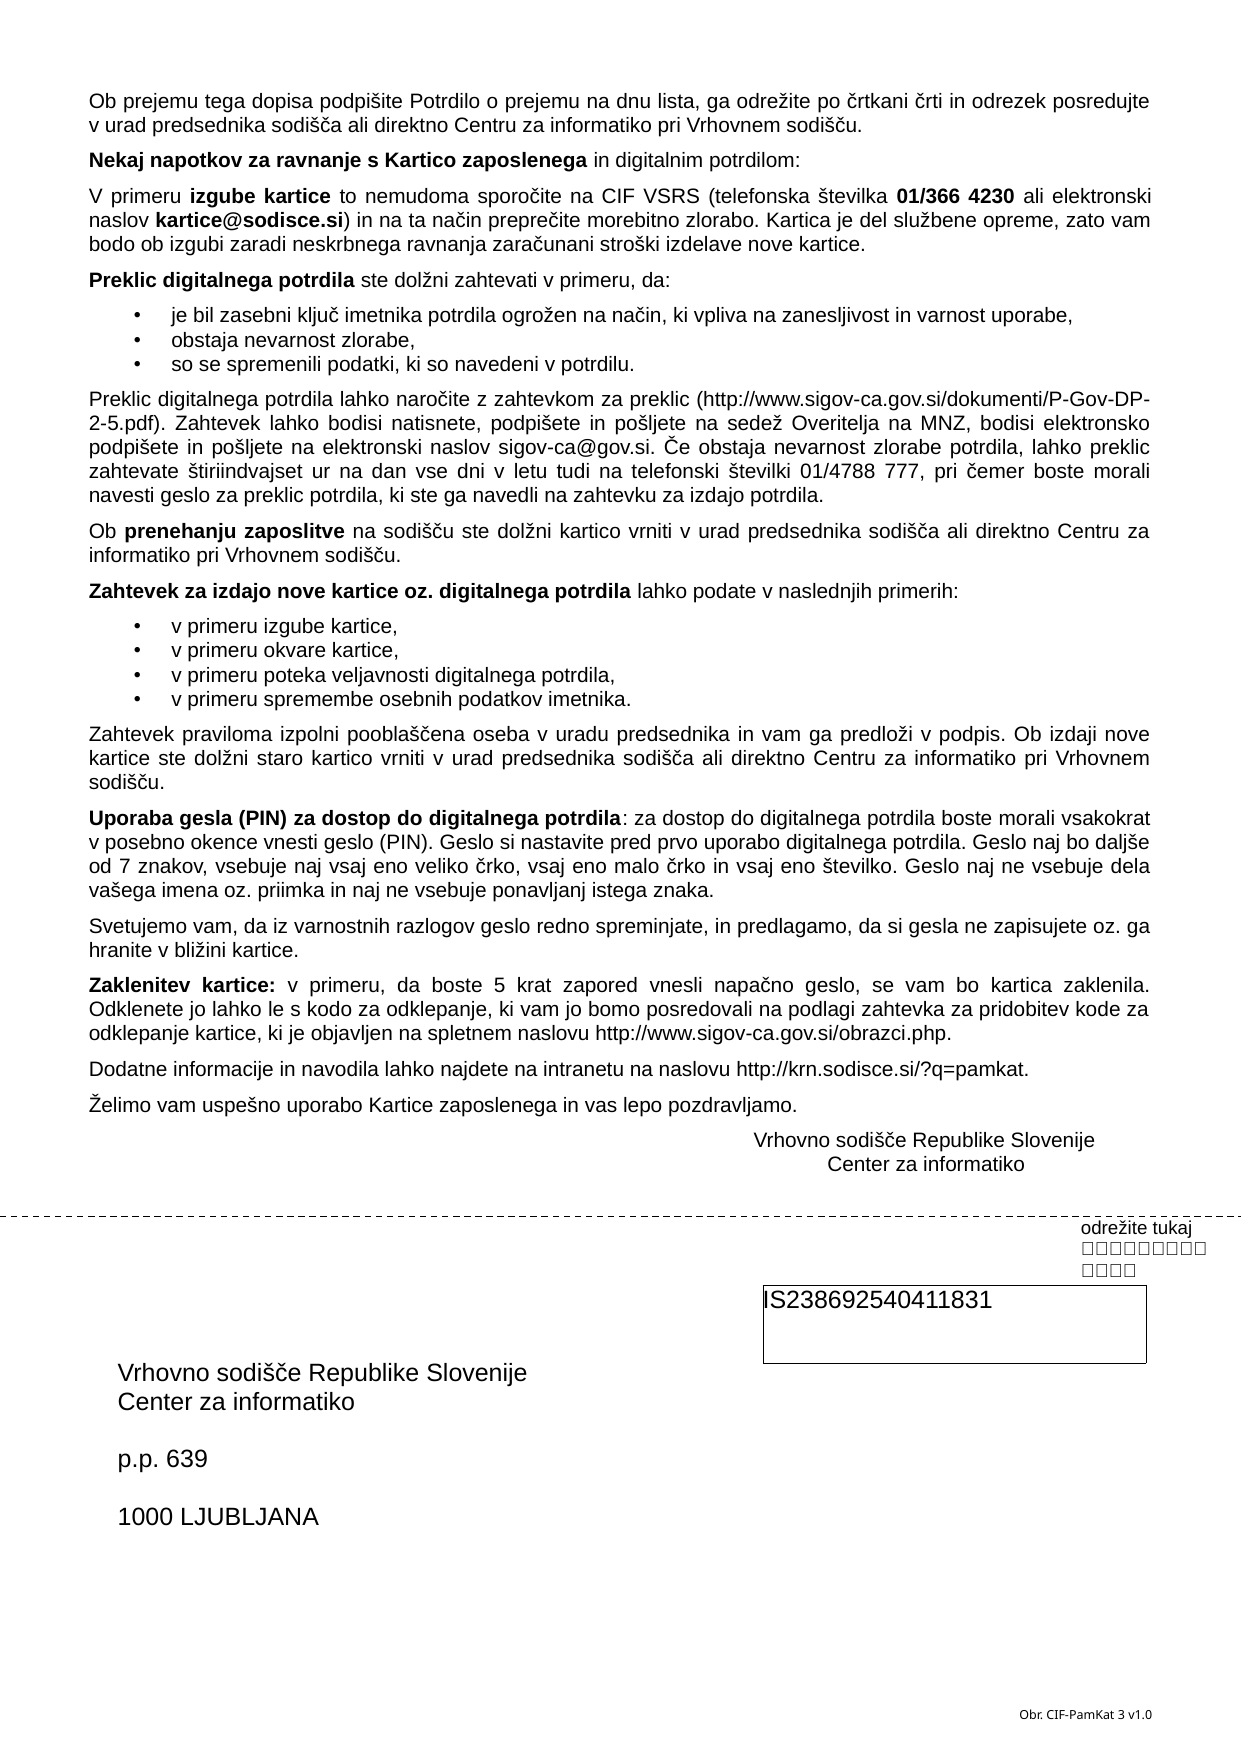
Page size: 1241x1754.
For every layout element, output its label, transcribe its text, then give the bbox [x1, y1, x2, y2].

text Nekaj napotkov za ravnanje s Kartico zaposlenega in digitalnim potrdilom: [88, 148, 1152, 172]
text Vrhovno sodišče Republike Slovenije [88, 1128, 1152, 1152]
text Svetujemo vam, da iz varnostnih razlogov geslo redno spreminjate, in predlagamo, da si gesla ne zapisujete oz. ga hranite v bližini kartice. [88, 913, 1152, 961]
text V primeru izgube kartice to nemudoma sporočite na CIF VSRS (telefonska številka 01/366 4230 ali elektronski naslov kartice@sodisce.si) in na ta način preprečite morebitno zlorabo. Kartica je del službene opreme, zato vam bodo ob izgubi zaradi neskrbnega ravnanja zaračunani stroški izdelave nove kartice. [88, 184, 1152, 256]
text Zaklenitev kartice: v primeru, da boste 5 krat zapored vnesli napačno geslo, se vam bo kartica zaklenila. Odklenete jo lahko le s kodo za odklepanje, ki vam jo bomo posredovali na podlagi zahtevka za pridobitev kode za odklepanje kartice, ki je objavljen na spletnem naslovu http://www.sigov-ca.gov.si/obrazci.php. [88, 973, 1152, 1045]
text Zahtevek praviloma izpolni pooblaščena oseba v uradu predsednika in vam ga predloži v podpis. Ob izdaji nove kartice ste dolžni staro kartico vrniti v urad predsednika sodišča ali direktno Centru za informatiko pri Vrhovnem sodišču. [88, 722, 1152, 794]
text Center za informatiko [88, 1152, 1152, 1176]
text Dodatne informacije in navodila lahko najdete na intranetu na naslovu http://krn.sodisce.si/?q=pamkat. [88, 1057, 1152, 1081]
list v primeru poteka veljavnosti digitalnega potrdila, [133, 662, 1152, 686]
list obstaja nevarnost zlorabe, [133, 327, 1152, 351]
list v primeru izgube kartice, [133, 614, 1152, 638]
list je bil zasebni ključ imetnika potrdila ogrožen na način, ki vpliva na zanesljivost in varnost uporabe, [133, 303, 1152, 327]
list v primeru okvare kartice, [133, 638, 1152, 662]
text Zahtevek za izdajo nove kartice oz. digitalnega potrdila lahko podate v naslednjih primerih: [88, 578, 1152, 602]
text Preklic digitalnega potrdila ste dolžni zahtevati v primeru, da: [88, 268, 1152, 292]
list v primeru spremembe osebnih podatkov imetnika. [133, 686, 1152, 711]
text Želimo vam uspešno uporabo Kartice zaposlenega in vas lepo pozdravljamo. [88, 1093, 1152, 1117]
text Ob prejemu tega dopisa podpišite Potrdilo o prejemu na dnu lista, ga odrežite po črtkani črti in odrezek posredujte v urad predsednika sodišča ali direktno Centru za informatiko pri Vrhovnem sodišču. [88, 88, 1152, 136]
text Uporaba gesla (PIN) za dostop do digitalnega potrdila: za dostop do digitalnega potrdila boste morali vsakokrat v posebno okence vnesti geslo (PIN). Geslo si nastavite pred prvo uporabo digitalnega potrdila. Geslo naj bo daljše od 7 znakov, vsebuje naj vsaj eno veliko črko, vsaj eno malo črko in vsaj eno številko. Geslo naj ne vsebuje dela vašega imena oz. priimka in naj ne vsebuje ponavljanj istega znaka. [88, 806, 1152, 902]
text Ob prenehanju zaposlitve na sodišču ste dolžni kartico vrniti v urad predsednika sodišča ali direktno Centru za informatiko pri Vrhovnem sodišču. [88, 519, 1152, 567]
list so se spremenili podatki, ki so navedeni v potrdilu. [133, 351, 1152, 376]
text IS238692540411831 [764, 1286, 1146, 1313]
text Preklic digitalnega potrdila lahko naročite z zahtevkom za preklic (http://www.sigov-ca.gov.si/dokumenti/P-Gov-DP-2-5.pdf). Zahtevek lahko bodisi natisnete, podpišete in pošljete na sedež Overitelja na MNZ, bodisi elektronsko podpišete in pošljete na elektronski naslov sigov-ca@gov.si. Če obstaja nevarnost zlorabe potrdila, lahko preklic zahtevate štiriindvajset ur na dan vse dni v letu tudi na telefonski številki 01/4788 777, pri čemer boste morali navesti geslo za preklic potrdila, ki ste ga navedli na zahtevku za izdajo potrdila. [88, 387, 1152, 507]
text [764, 1313, 1146, 1363]
